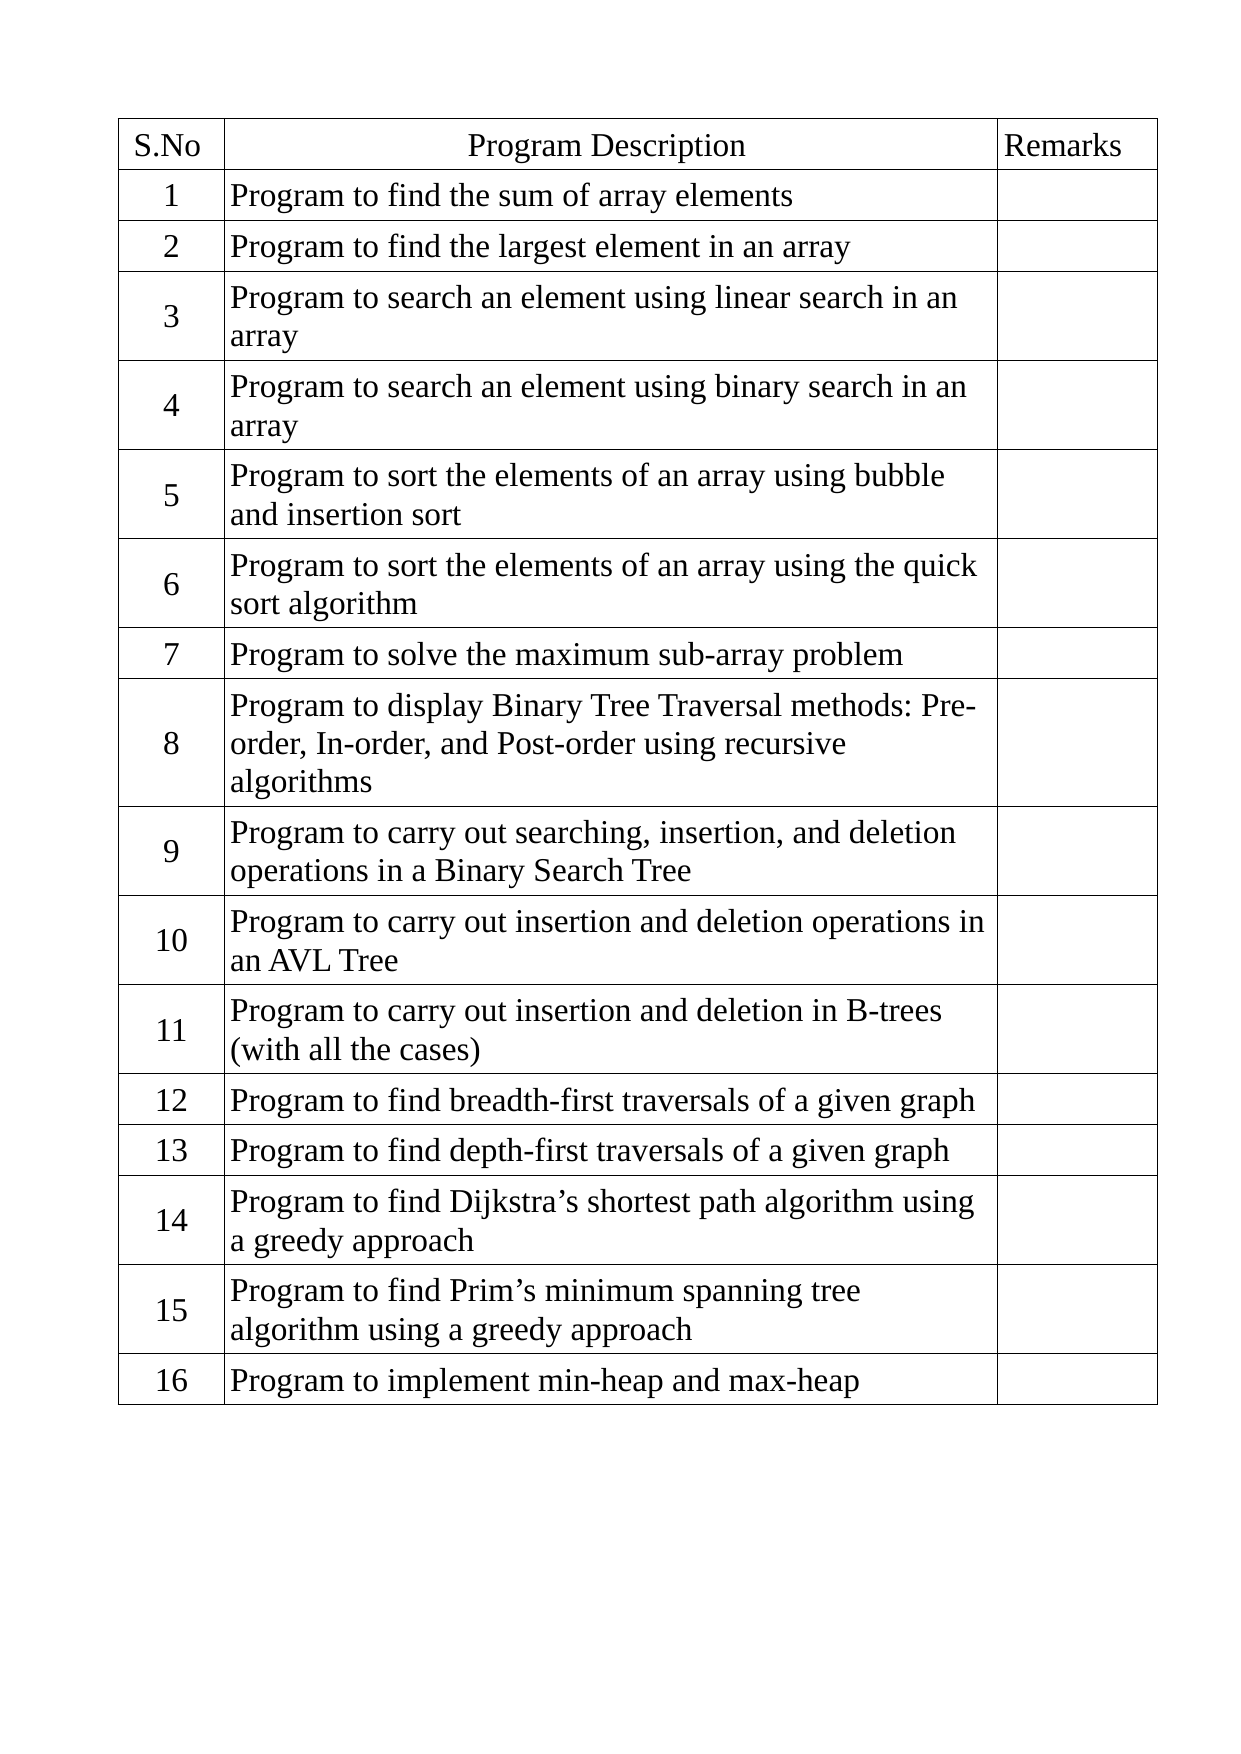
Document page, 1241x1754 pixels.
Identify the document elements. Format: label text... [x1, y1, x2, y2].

table_cell 3 [119, 272, 224, 360]
table_cell [998, 272, 1157, 360]
table_cell 8 [119, 679, 224, 806]
table_cell Program to find depth-first traversals of a given graph [225, 1125, 997, 1175]
table_cell 6 [119, 539, 224, 627]
table_cell 7 [119, 628, 224, 678]
table_cell 14 [119, 1176, 224, 1264]
table_cell Program to find Prim’s minimum spanning tree algorithm using a greedy approach [225, 1265, 997, 1353]
table_cell [998, 1354, 1157, 1404]
table_cell 2 [119, 221, 224, 271]
table_cell Program to search an element using binary search in an array [225, 361, 997, 449]
table_header Program Description [225, 119, 997, 169]
table_cell Program to display Binary Tree Traversal methods: Pre-order, In-order, and Post-order using recursive algorithms [225, 679, 997, 806]
table_cell Program to find breadth-first traversals of a given graph [225, 1074, 997, 1124]
table_cell Program to find the sum of array elements [225, 170, 997, 220]
table_cell [998, 221, 1157, 271]
table_cell 12 [119, 1074, 224, 1124]
table_cell [998, 450, 1157, 538]
table_cell [998, 896, 1157, 984]
table_cell [998, 679, 1157, 806]
table_cell Program to carry out insertion and deletion operations in an AVL Tree [225, 896, 997, 984]
table_cell 1 [119, 170, 224, 220]
table_cell 16 [119, 1354, 224, 1404]
table_cell 11 [119, 985, 224, 1073]
table_cell Program to carry out insertion and deletion in B-trees (with all the cases) [225, 985, 997, 1073]
table_cell [998, 985, 1157, 1073]
table_cell Program to sort the elements of an array using bubble and insertion sort [225, 450, 997, 538]
table_cell 13 [119, 1125, 224, 1175]
table_cell [998, 1125, 1157, 1175]
table_cell Program to find the largest element in an array [225, 221, 997, 271]
table_cell Program to search an element using linear search in an array [225, 272, 997, 360]
table_cell Program to find Dijkstra’s shortest path algorithm using a greedy approach [225, 1176, 997, 1264]
table_cell 9 [119, 807, 224, 895]
table_cell [998, 1074, 1157, 1124]
table_header Remarks [998, 119, 1157, 169]
table_cell [998, 807, 1157, 895]
table_cell Program to solve the maximum sub-array problem [225, 628, 997, 678]
table_cell Program to implement min-heap and max-heap [225, 1354, 997, 1404]
table_header S.No [119, 119, 224, 169]
table_cell [998, 361, 1157, 449]
table_cell [998, 628, 1157, 678]
table_cell [998, 1176, 1157, 1264]
table_cell Program to sort the elements of an array using the quick sort algorithm [225, 539, 997, 627]
table_cell [998, 1265, 1157, 1353]
table_cell [998, 170, 1157, 220]
table_cell Program to carry out searching, insertion, and deletion operations in a Binary Search Tree [225, 807, 997, 895]
table_cell 10 [119, 896, 224, 984]
table_cell 15 [119, 1265, 224, 1353]
table_cell [998, 539, 1157, 627]
table_cell 4 [119, 361, 224, 449]
table_cell 5 [119, 450, 224, 538]
